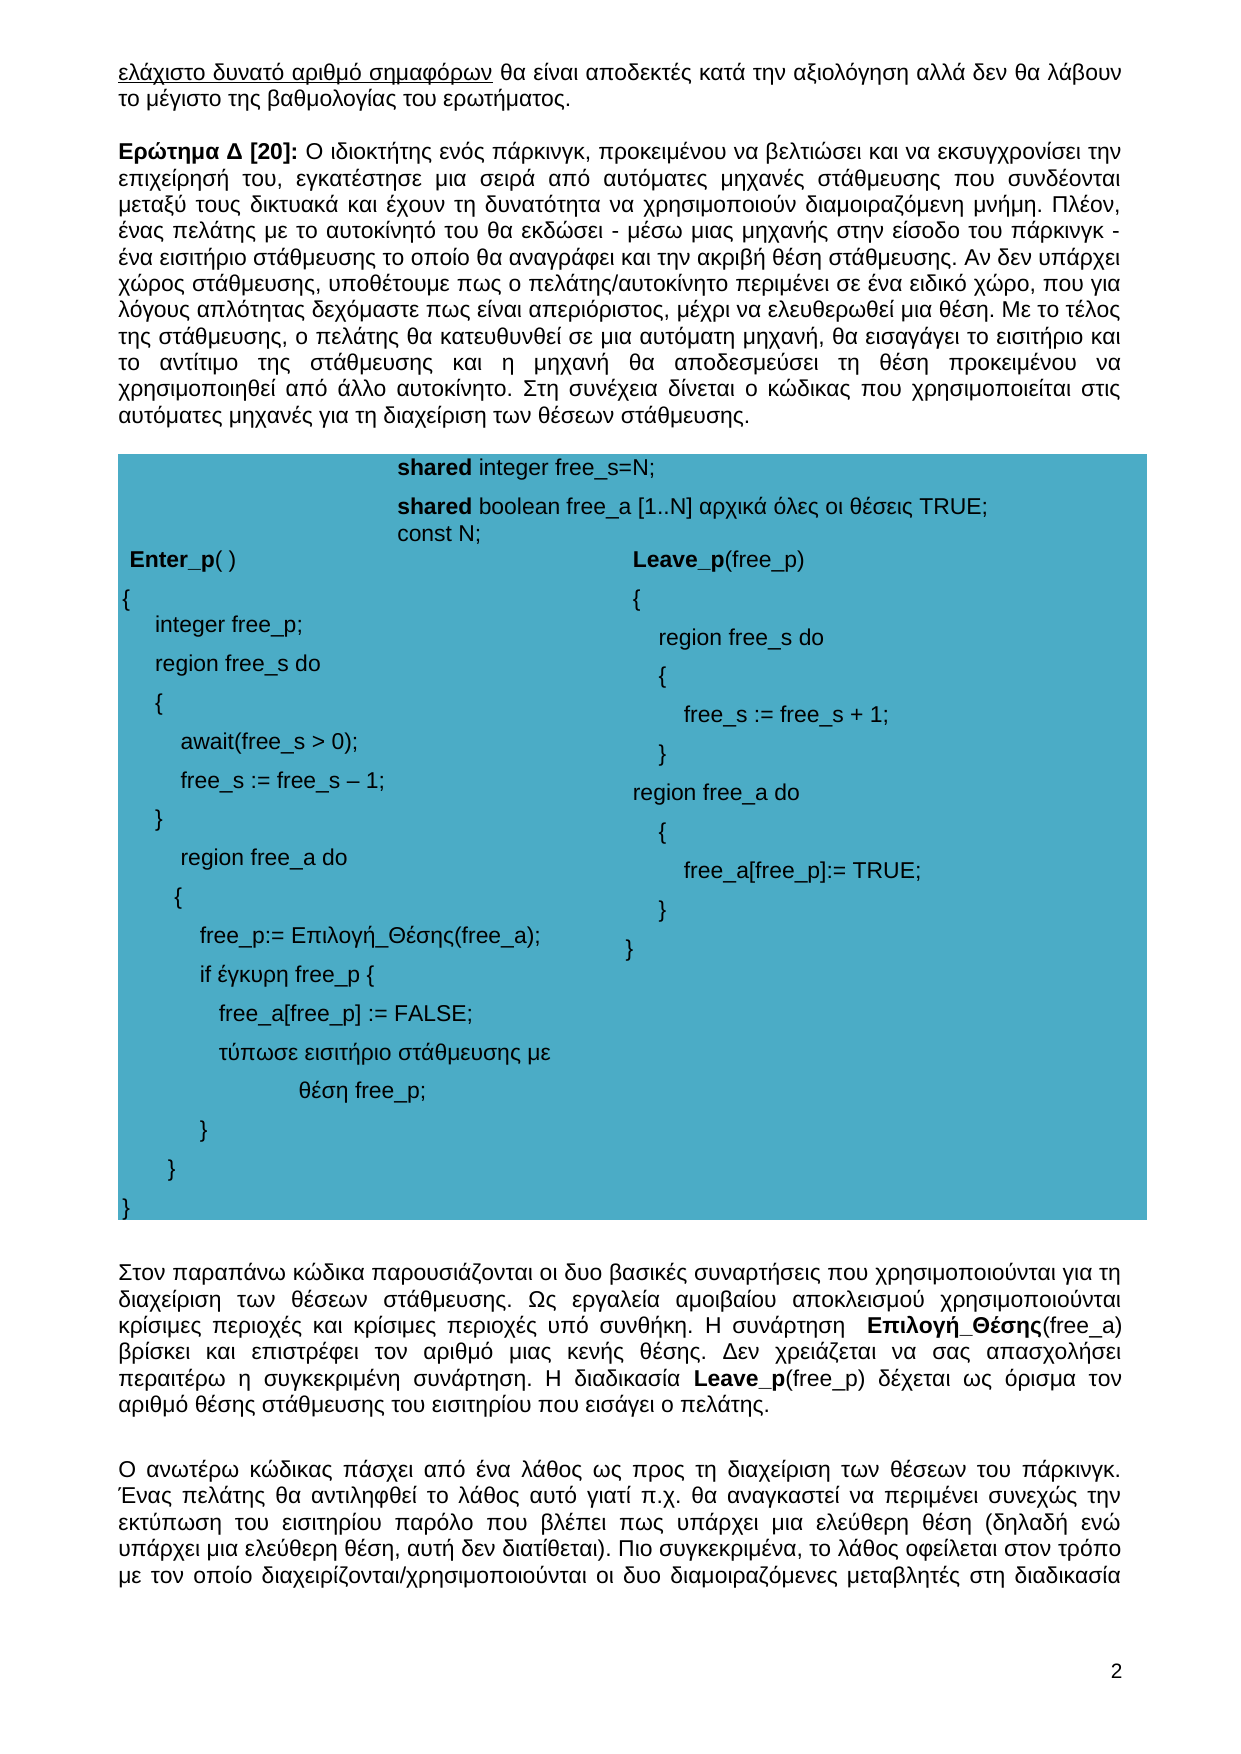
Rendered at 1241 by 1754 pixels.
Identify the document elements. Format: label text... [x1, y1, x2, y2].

text ελάχιστο δυνατό αριθμό σημαφόρων θα είναι αποδεκτές κατά την αξιολόγηση αλλά δεν θα λάβουν το μέγιστο της βαθμολογίας του ερωτήματος. [118, 59, 1122, 112]
text Ο ανωτέρω κώδικας πάσχει από ένα λάθος ως προς τη διαχείριση των θέσεων του πάρκινγκ. Ένας πελάτης θα αντιληφθεί το λάθος αυτό γιατί π.χ. θα αναγκαστεί να περιμένει συνεχώς την εκτύπωση του εισιτηρίου παρόλο που βλέπει πως υπάρχει μια ελεύθερη θέση (δηλαδή ενώ υπάρχει μια ελεύθερη θέση, αυτή δεν διατίθεται). Πιο συγκεκριμένα, το λάθος οφείλεται στον τρόπο με τον οποίο διαχειρίζονται/χρησιμοποιούνται οι δυο διαμοιραζόμενες μεταβλητές στη διαδικασία [118, 1456, 1122, 1588]
table_cell Enter_p( ) { integer free_p; region free_s do { await(free_s > 0); free_s := free_s – 1; } } region free_a do { free_p:= Επιλογή_Θέσης(free_a); if έγκυρη free_p { free_a[free_p] := FALSE; τύπωσε εισιτήριο στάθμευσης με θέση free_p; } } } [118, 546, 621, 1220]
table_cell Leave_p(free_p) { region free_s do { free_s := free_s + 1; } region free_a do { free_a[free_p]:= TRUE; } } [621, 546, 1147, 1220]
table_header shared integer free_s=Ν; shared boolean free_a [1..N] αρχικά όλες οι θέσεις TRUE; const N; [118, 454, 1147, 546]
text Στον παραπάνω κώδικα παρουσιάζονται οι δυο βασικές συναρτήσεις που χρησιμοποιούνται για τη διαχείριση των θέσεων στάθμευσης. Ως εργαλεία αμοιβαίου αποκλεισμού χρησιμοποιούνται κρίσιμες περιοχές και κρίσιμες περιοχές υπό συνθήκη. Η συνάρτηση Επιλογή_Θέσης(free_a) βρίσκει και επιστρέφει τον αριθμό μιας κενής θέσης. Δεν χρειάζεται να σας απασχολήσει περαιτέρω η συγκεκριμένη συνάρτηση. Η διαδικασία Leave_p(free_p) δέχεται ως όρισμα τον αριθμό θέσης στάθμευσης του εισιτηρίου που εισάγει ο πελάτης. [118, 1259, 1122, 1417]
text Ερώτημα Δ [20]: O ιδιοκτήτης ενός πάρκινγκ, προκειμένου να βελτιώσει και να εκσυγχρονίσει την επιχείρησή του, εγκατέστησε μια σειρά από αυτόματες μηχανές στάθμευσης που συνδέονται μεταξύ τους δικτυακά και έχουν τη δυνατότητα να χρησιμοποιούν διαμοιραζόμενη μνήμη. Πλέον, ένας πελάτης με το αυτοκίνητό του θα εκδώσει - μέσω μιας μηχανής στην είσοδο του πάρκινγκ - ένα εισιτήριο στάθμευσης το οποίο θα αναγράφει και την ακριβή θέση στάθμευσης. Αν δεν υπάρχει χώρος στάθμευσης, υποθέτουμε πως ο πελάτης/αυτοκίνητο περιμένει σε ένα ειδικό χώρο, που για λόγους απλότητας δεχόμαστε πως είναι απεριόριστος, μέχρι να ελευθερωθεί μια θέση. Με το τέλος της στάθμευσης, ο πελάτης θα κατευθυνθεί σε μια αυτόματη μηχανή, θα εισαγάγει το εισιτήριο και το αντίτιμο της στάθμευσης και η μηχανή θα αποδεσμεύσει τη θέση προκειμένου να χρησιμοποιηθεί από άλλο αυτοκίνητο. Στη συνέχεια δίνεται ο κώδικας που χρησιμοποιείται στις αυτόματες μηχανές για τη διαχείριση των θέσεων στάθμευσης. [118, 138, 1122, 428]
